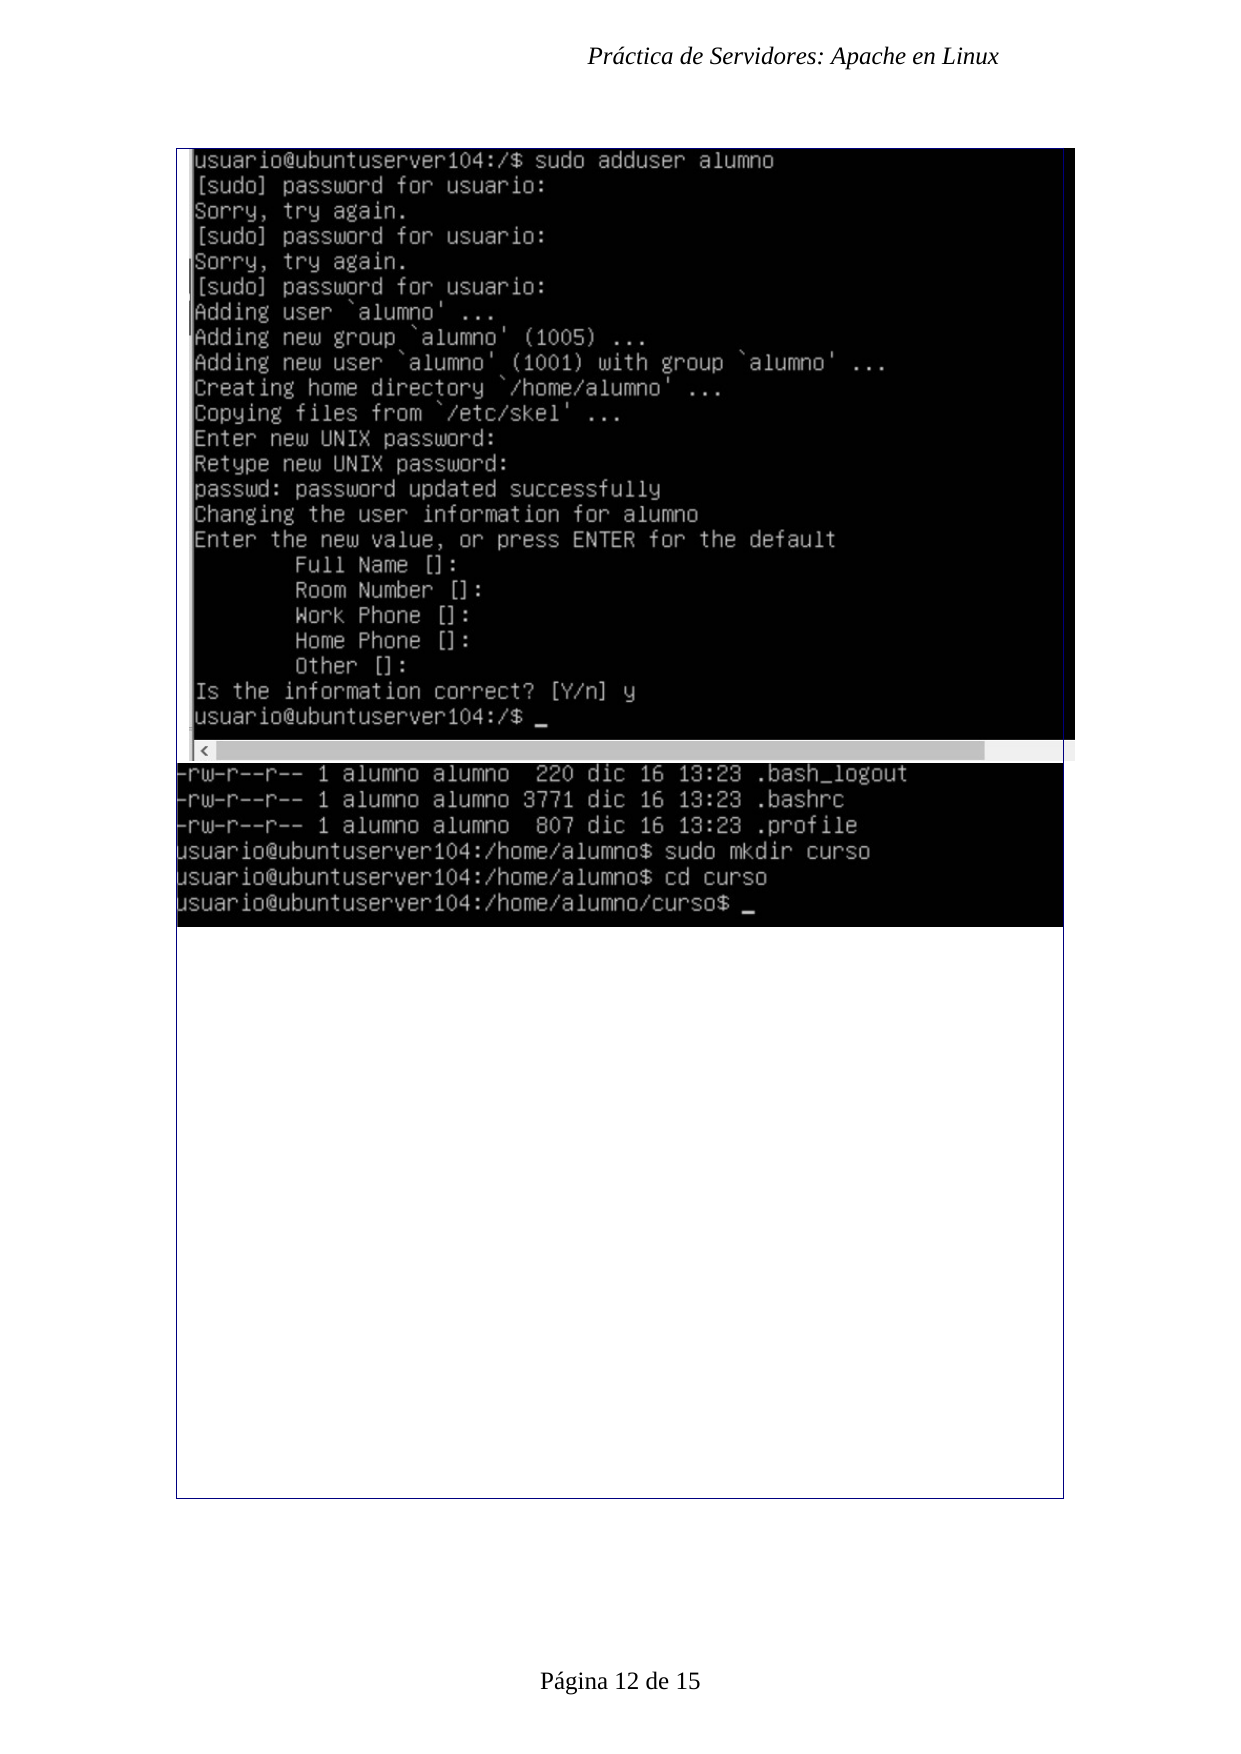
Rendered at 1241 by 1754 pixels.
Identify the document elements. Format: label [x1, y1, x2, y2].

picture [189, 149, 1063, 761]
picture [1064, 148, 1075, 761]
picture [177, 763, 1063, 927]
